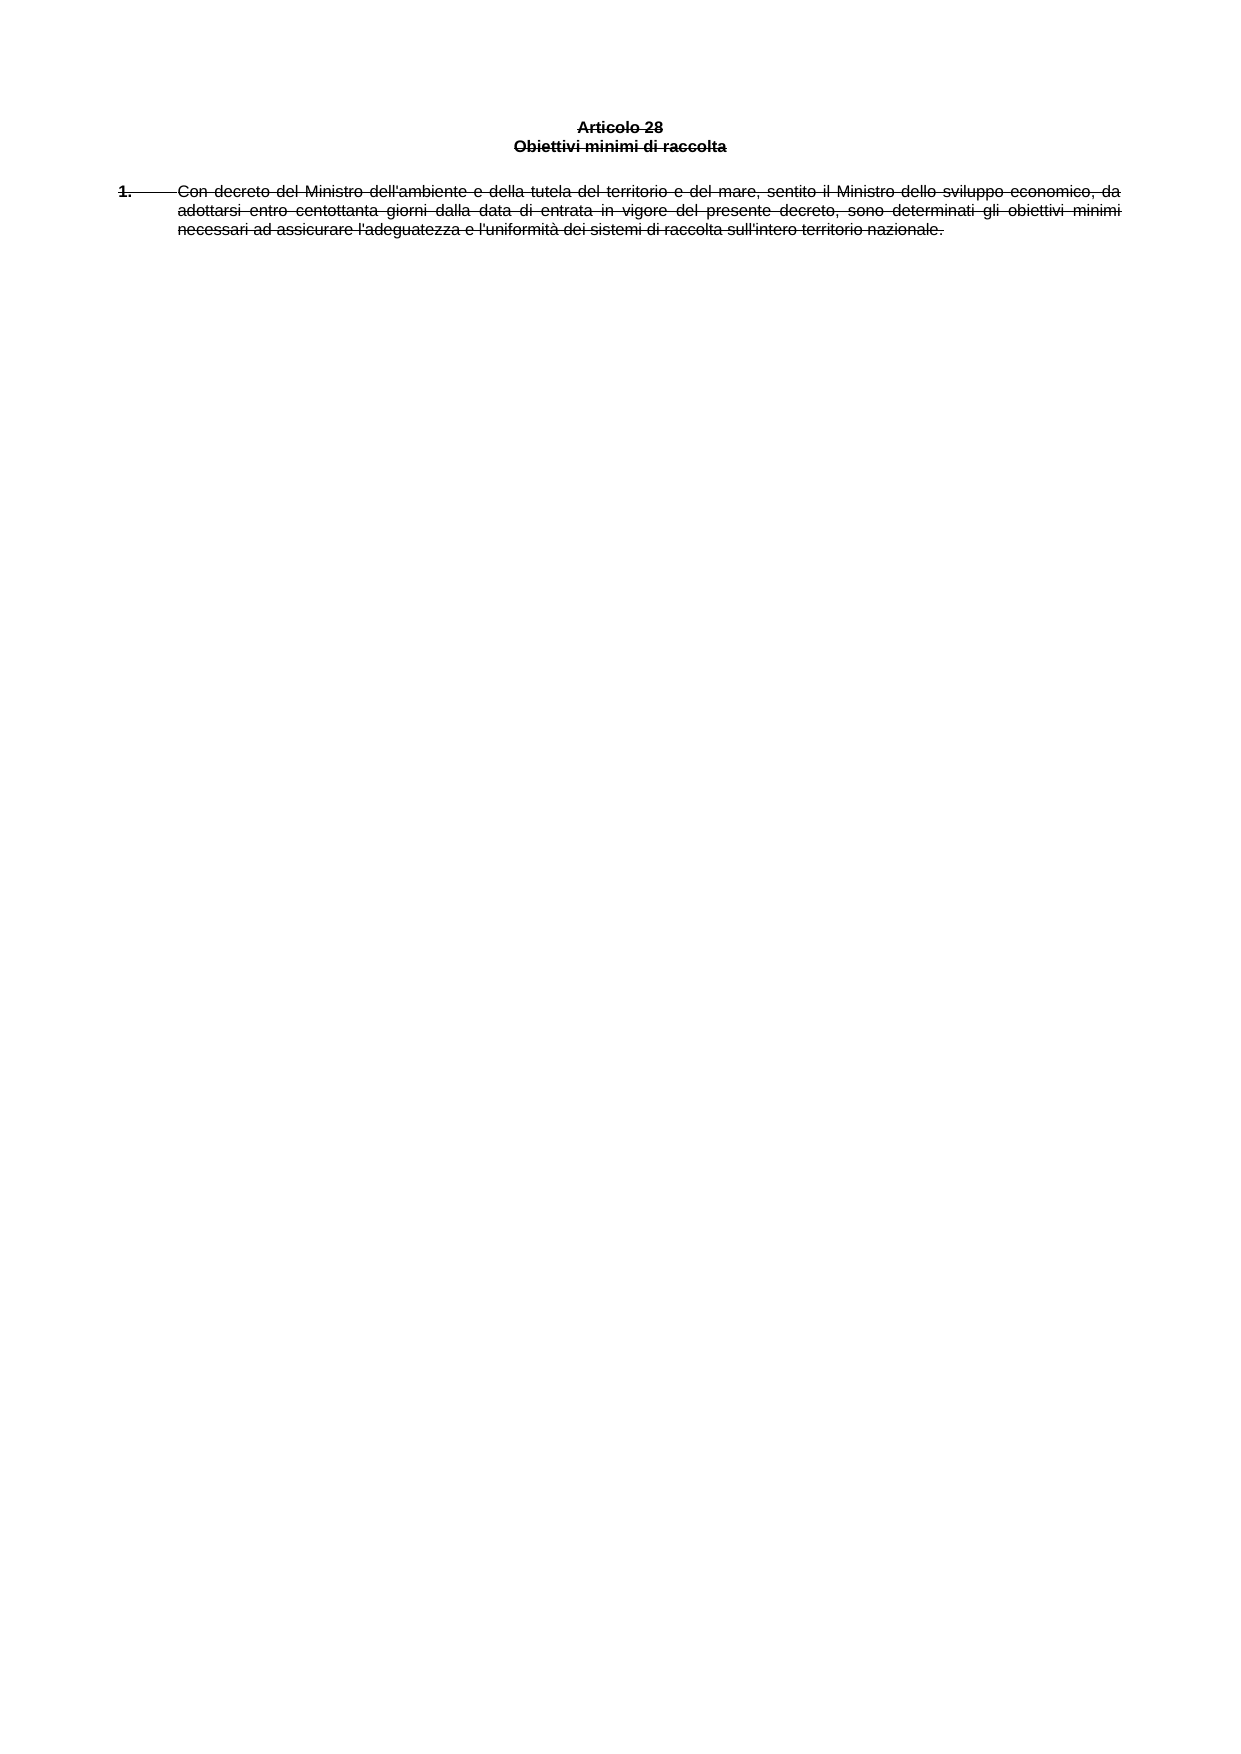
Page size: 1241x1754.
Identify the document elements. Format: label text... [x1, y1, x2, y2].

text 1. Con decreto del Ministro dell'ambiente e della tutela del territorio e del mare, sentito il Ministro dello sviluppo economico, da adottarsi entro centottanta giorni dalla data di entrata in vigore del presente decreto, sono determinati gli obiettivi minimi necessari ad assicurare l'adeguatezza e l'uniformità dei sistemi di raccolta sull'intero territorio nazionale. [118, 182, 1122, 239]
subtitle Articolo 28 Obiettivi minimi di raccolta [118, 118, 1122, 156]
